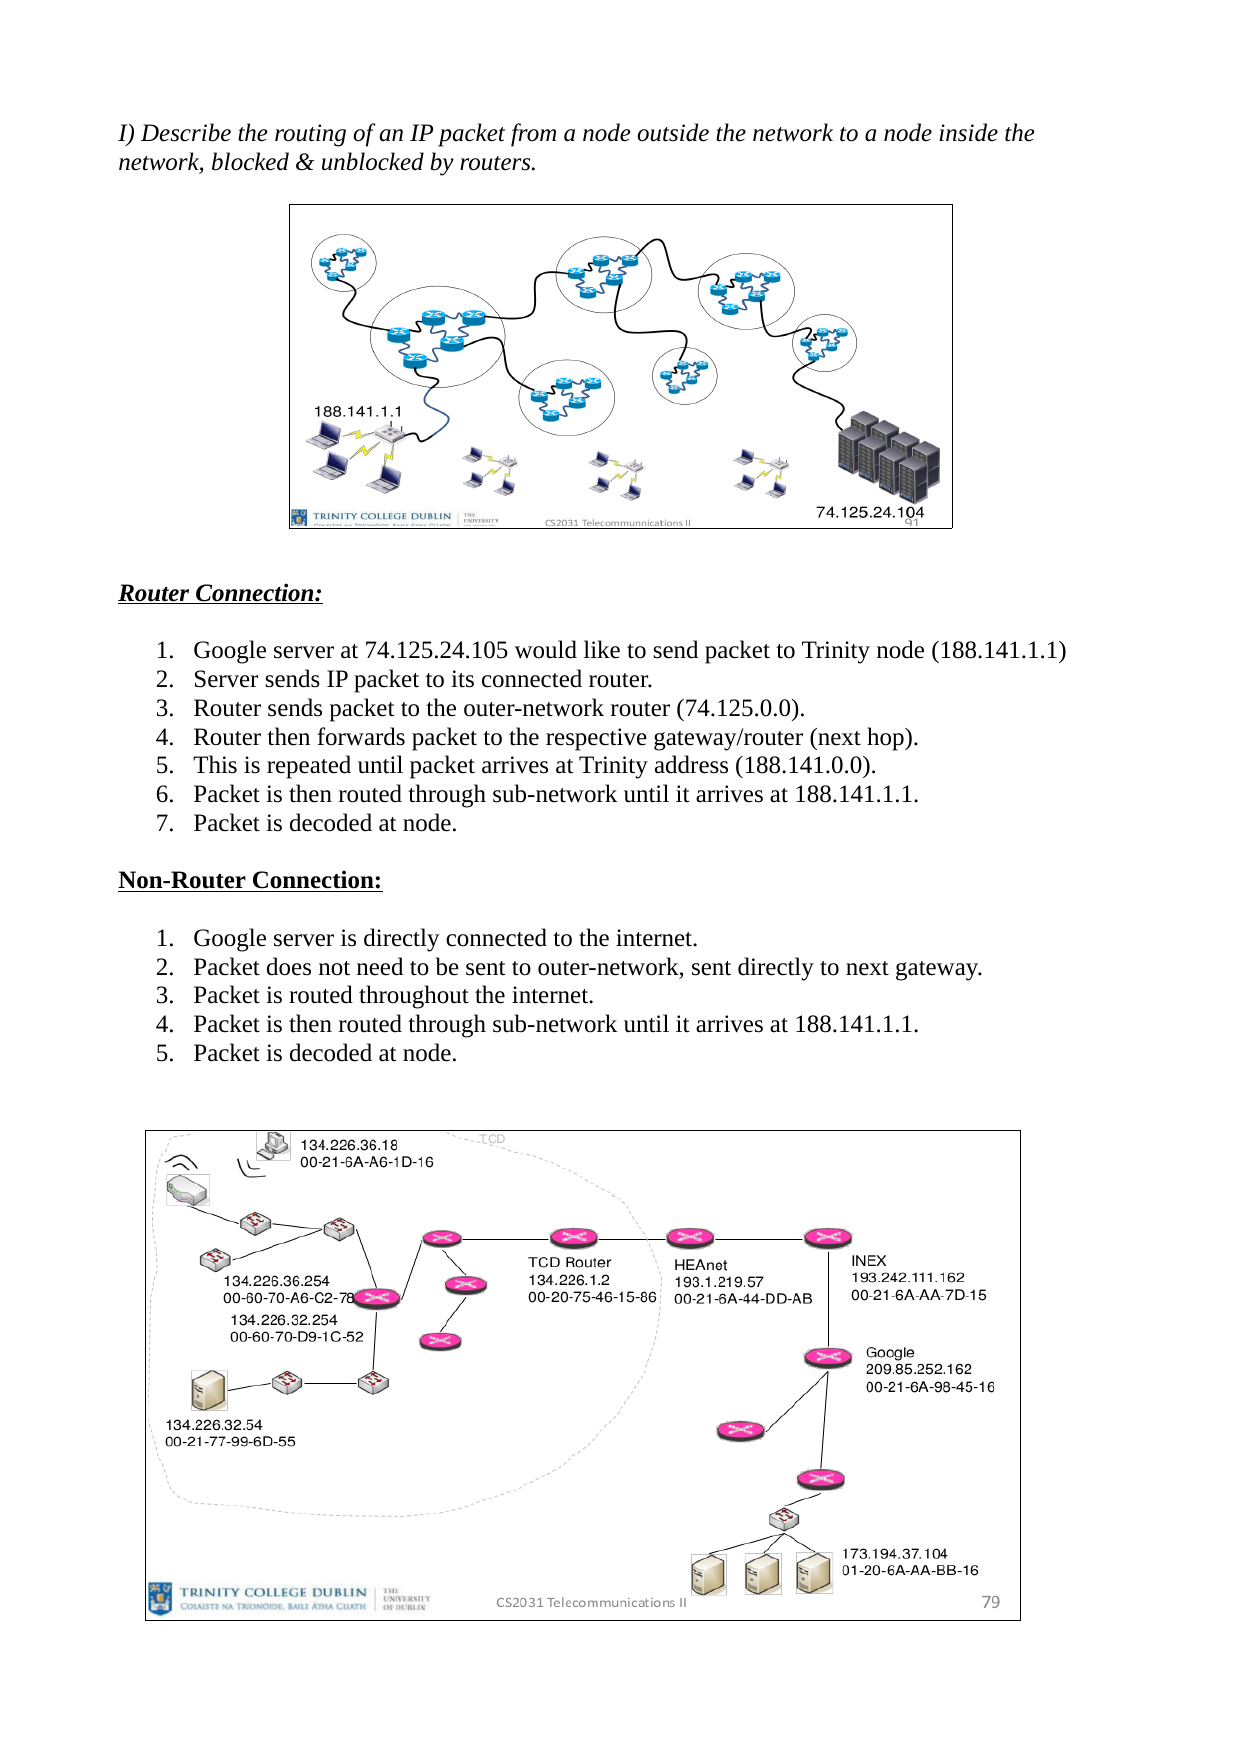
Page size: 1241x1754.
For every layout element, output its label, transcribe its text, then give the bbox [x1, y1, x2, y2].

list Google server is directly connected to the internet. [156, 923, 1122, 952]
list Packet is decoded at node. [156, 808, 1122, 837]
list Packet is then routed through sub-network until it arrives at 188.141.1.1. [156, 1009, 1122, 1038]
list Server sends IP packet to its connected router. [156, 664, 1122, 693]
text Non-Router Connection: [118, 866, 1122, 894]
picture [148, 1132, 1018, 1618]
list Router then forwards packet to the respective gateway/router (next hop). [156, 722, 1122, 751]
list Packet is routed throughout the internet. [156, 981, 1122, 1009]
list Google server at 74.125.24.105 would like to send packet to Trinity node (188.141.1.1) [156, 636, 1122, 664]
text I) Describe the routing of an IP packet from a node outside the network to a node inside the network, blocked & unblocked by routers. [118, 118, 1122, 176]
list Packet is then routed through sub-network until it arrives at 188.141.1.1. [156, 779, 1122, 808]
list Packet does not need to be sent to outer-network, sent directly to next gateway. [156, 952, 1122, 981]
text Router Connection: [118, 578, 1122, 607]
list This is repeated until packet arrives at Trinity address (188.141.0.0). [156, 751, 1122, 779]
list Router sends packet to the outer-network router (74.125.0.0). [156, 693, 1122, 722]
list Packet is decoded at node. [156, 1038, 1122, 1067]
picture [291, 207, 949, 526]
